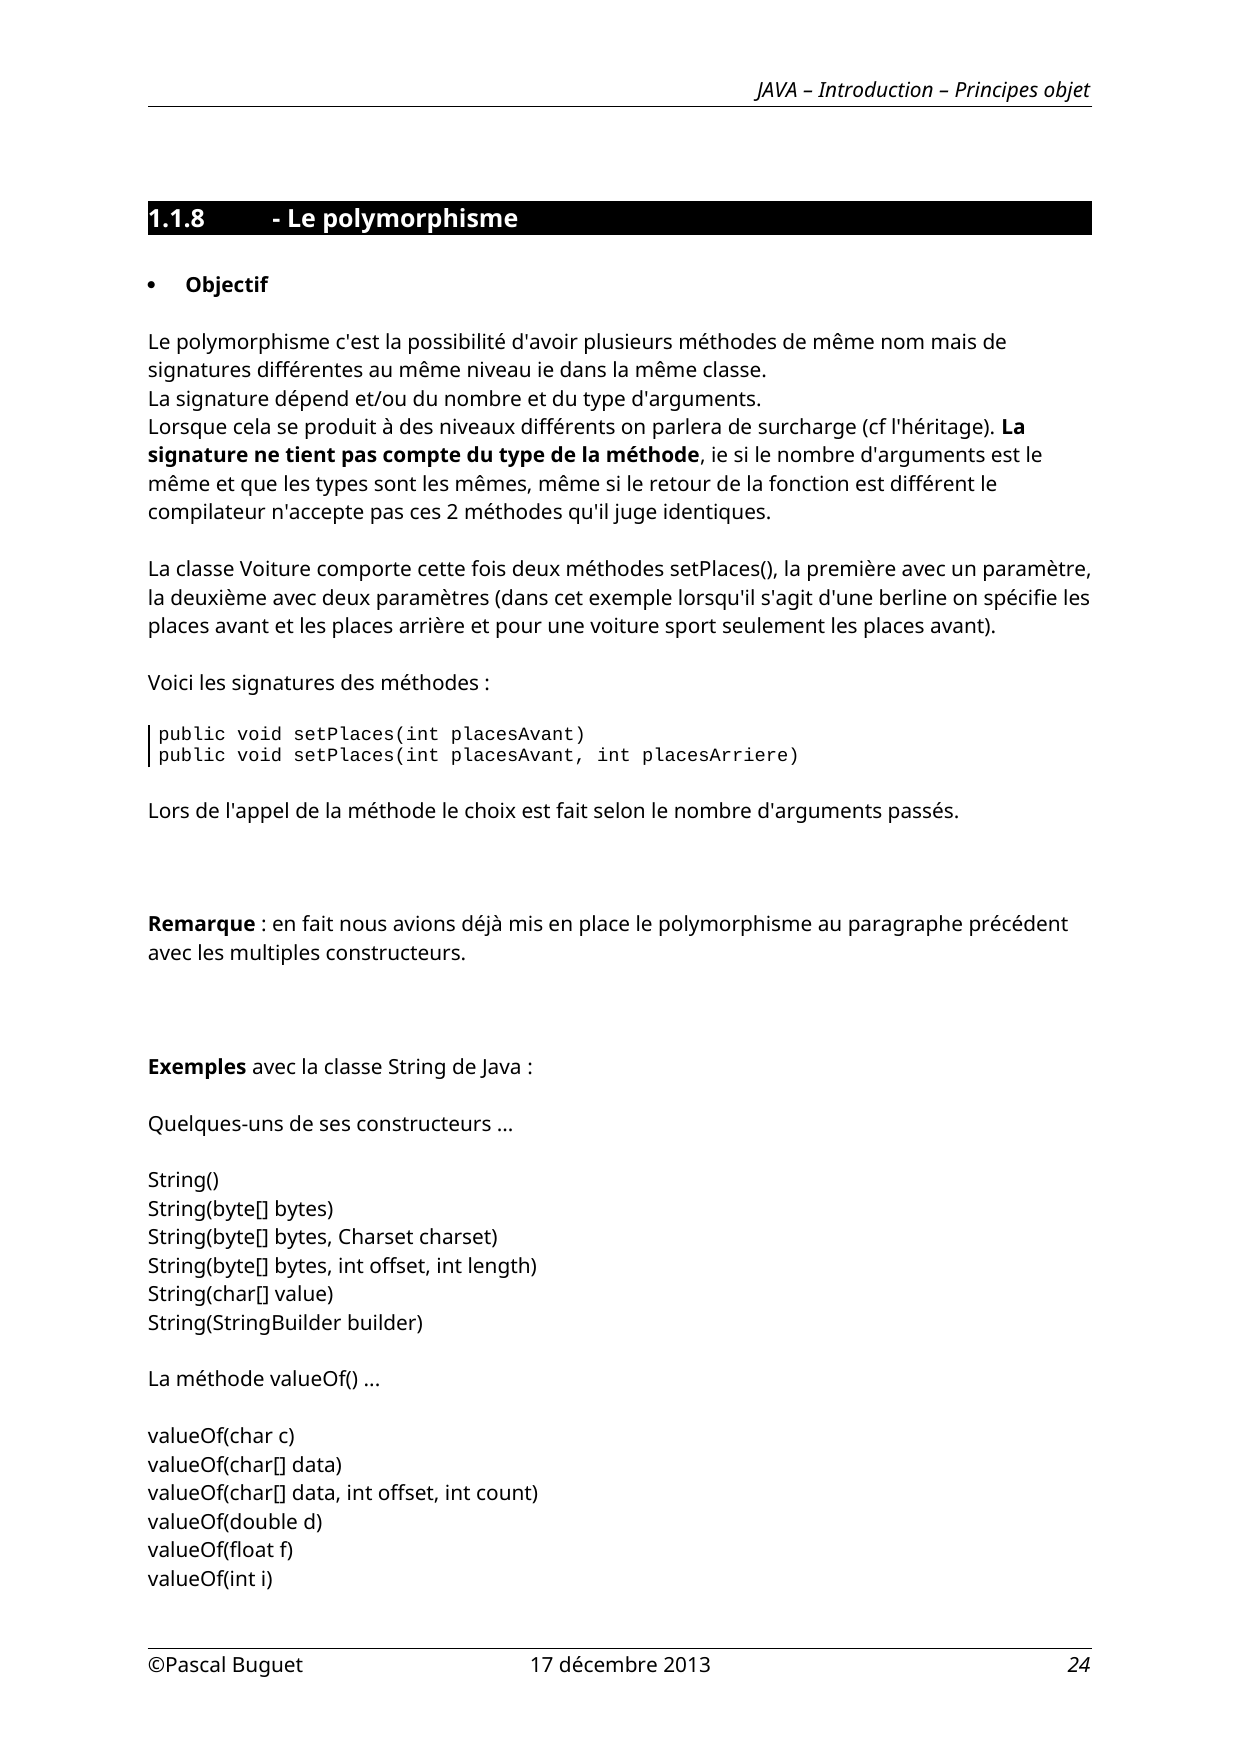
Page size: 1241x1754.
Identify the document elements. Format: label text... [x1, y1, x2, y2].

text valueOf(float f) [148, 1535, 1092, 1564]
text valueOf(char[] data) [148, 1450, 1092, 1478]
text La classe Voiture comporte cette fois deux méthodes setPlaces(), la première avec un paramètre, la deuxième avec deux paramètres (dans cet exemple lorsqu'il s'agit d'une berline on spécifie les places avant et les places arrière et pour une voiture sport seulement les places avant). [148, 554, 1092, 639]
text valueOf(double d) [148, 1507, 1092, 1535]
text public void setPlaces(int placesAvant) [150, 725, 1092, 746]
text public void setPlaces(int placesAvant, int placesArriere) [150, 746, 1092, 767]
text Le polymorphisme c'est la possibilité d'avoir plusieurs méthodes de même nom mais de signatures différentes au même niveau ie dans la même classe. [148, 327, 1092, 384]
text La signature dépend et/ou du nombre et du type d'arguments. [148, 384, 1092, 412]
text Voici les signatures des méthodes : [148, 668, 1092, 696]
text valueOf(char[] data, int offset, int count) [148, 1478, 1092, 1507]
text String(byte[] bytes, int offset, int length) [148, 1251, 1092, 1279]
text Remarque : en fait nous avions déjà mis en place le polymorphisme au paragraphe précédent avec les multiples constructeurs. [148, 909, 1092, 966]
text String(StringBuilder builder) [148, 1308, 1092, 1336]
subtitle - Le polymorphisme [148, 201, 1092, 235]
text Lorsque cela se produit à des niveaux différents on parlera de surcharge (cf l'héritage). La signature ne tient pas compte du type de la méthode, ie si le nombre d'arguments est le même et que les types sont les mêmes, même si le retour de la fonction est différent le compilateur n'accepte pas ces 2 méthodes qu'il juge identiques. [148, 412, 1092, 526]
text La méthode valueOf() ... [148, 1364, 1092, 1393]
list Objectif [148, 270, 1092, 298]
text String() [148, 1166, 1092, 1194]
text Exemples avec la classe String de Java : [148, 1052, 1092, 1080]
text valueOf(char c) [148, 1421, 1092, 1450]
text Quelques-uns de ses constructeurs ... [148, 1109, 1092, 1137]
text String(byte[] bytes, Charset charset) [148, 1222, 1092, 1251]
text valueOf(int i) [148, 1564, 1092, 1592]
text String(char[] value) [148, 1279, 1092, 1308]
text Lors de l'appel de la méthode le choix est fait selon le nombre d'arguments passés. [148, 796, 1092, 824]
text String(byte[] bytes) [148, 1194, 1092, 1222]
